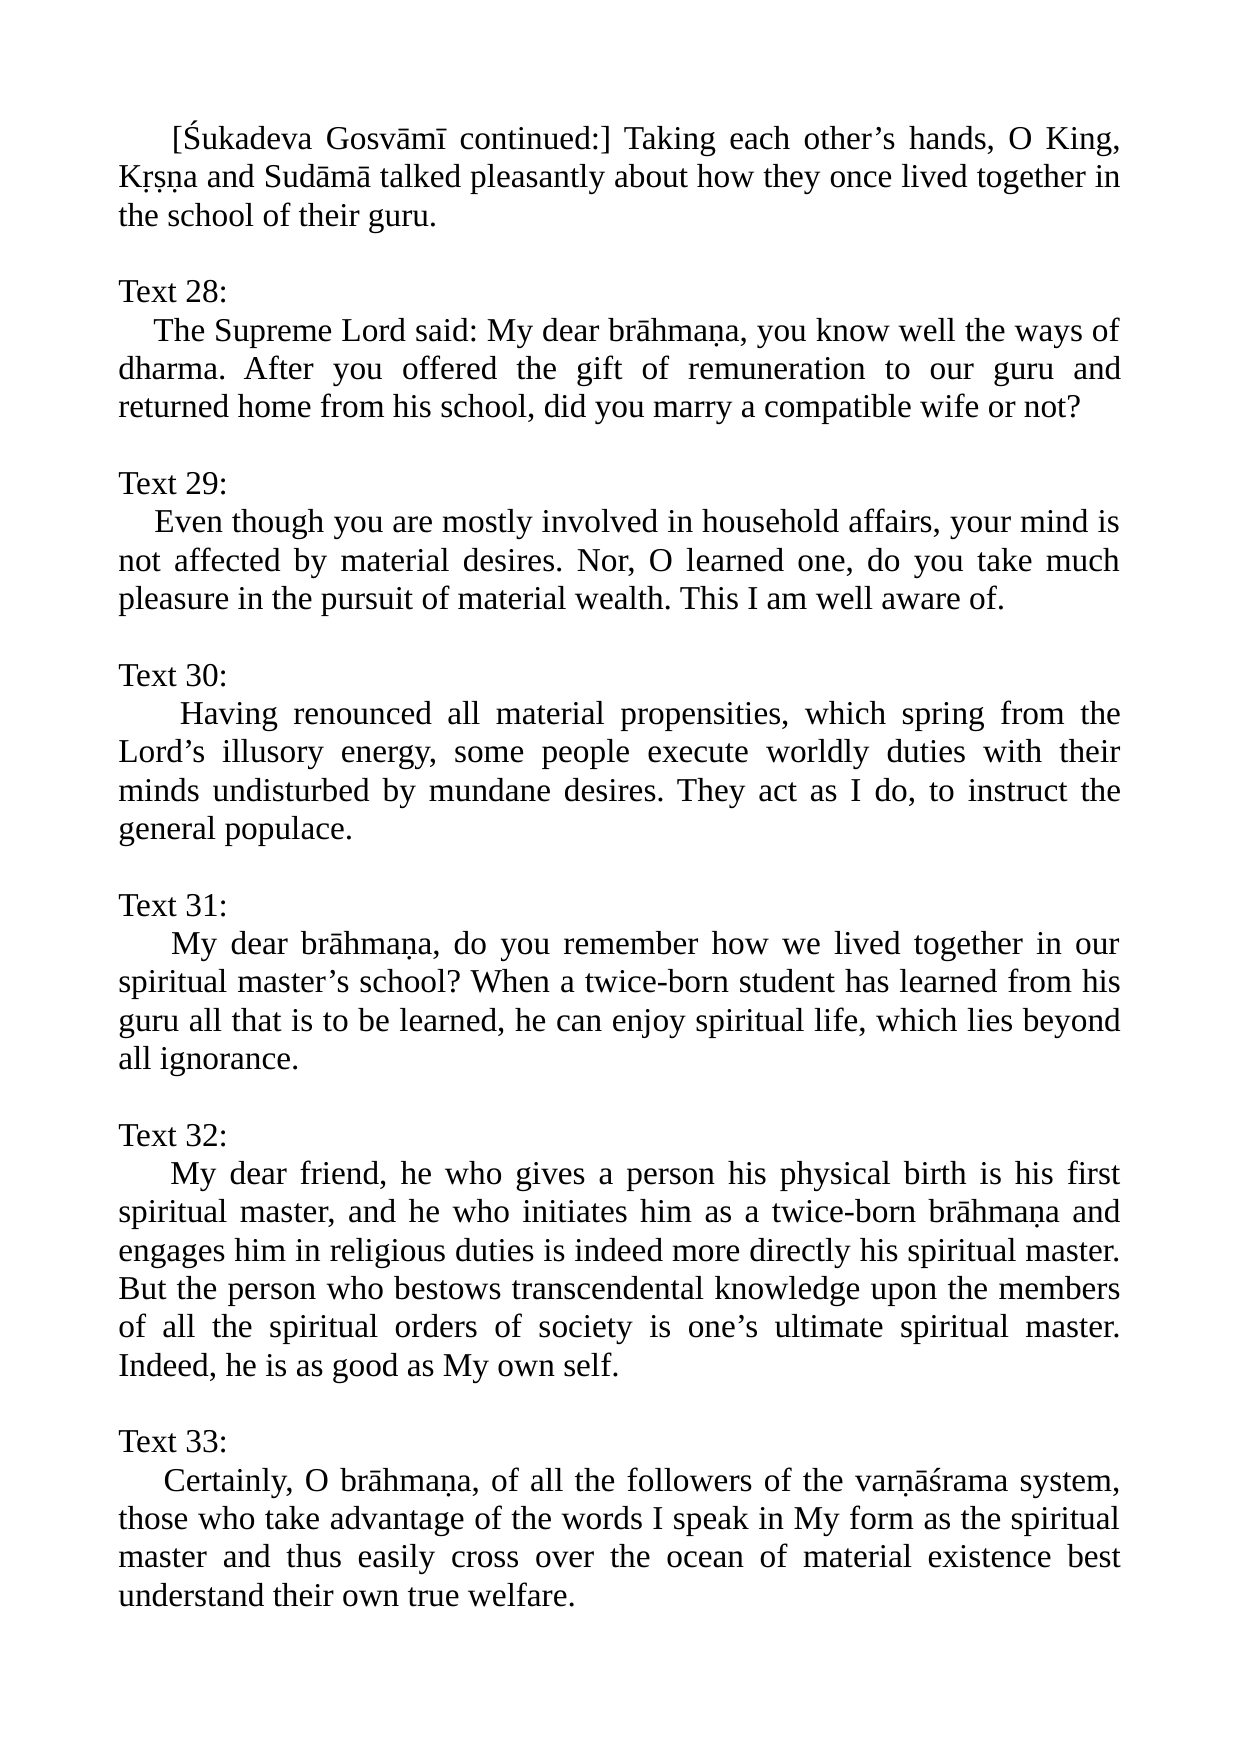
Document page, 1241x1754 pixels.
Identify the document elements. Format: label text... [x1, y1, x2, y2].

text Text 33: [118, 1421, 1122, 1460]
text Having renounced all material propensities, which spring from the Lord’s illusory energy, some people execute worldly duties with their minds undisturbed by mundane desires. They act as I do, to instruct the general populace. [118, 693, 1122, 846]
text Text 29: [118, 463, 1122, 501]
text Text 30: [118, 655, 1122, 693]
text The Supreme Lord said: My dear brāhmaṇa, you know well the ways of dharma. After you offered the gift of remuneration to our guru and returned home from his school, did you marry a compatible wife or not? [118, 310, 1122, 425]
text My dear brāhmaṇa, do you remember how we lived together in our spiritual master’s school? When a twice-born student has learned from his guru all that is to be learned, he can enjoy spiritual life, which lies beyond all ignorance. [118, 923, 1122, 1076]
text Text 31: [118, 885, 1122, 923]
text Certainly, O brāhmaṇa, of all the followers of the varṇāśrama system, those who take advantage of the words I speak in My form as the spiritual master and thus easily cross over the ocean of material existence best understand their own true welfare. [118, 1460, 1122, 1613]
text My dear friend, he who gives a person his physical birth is his first spiritual master, and he who initiates him as a twice-born brāhmaṇa and engages him in religious duties is indeed more directly his spiritual master. But the person who bestows transcendental knowledge upon the members of all the spiritual orders of society is one’s ultimate spiritual master. Indeed, he is as good as My own self. [118, 1153, 1122, 1383]
text Text 32: [118, 1115, 1122, 1153]
text Even though you are mostly involved in household affairs, your mind is not affected by material desires. Nor, O learned one, do you take much pleasure in the pursuit of material wealth. This I am well aware of. [118, 501, 1122, 616]
text Text 28: [118, 271, 1122, 310]
text [Śukadeva Gosvāmī continued:] Taking each other’s hands, O King, Kṛṣṇa and Sudāmā talked pleasantly about how they once lived together in the school of their guru. [118, 118, 1122, 233]
